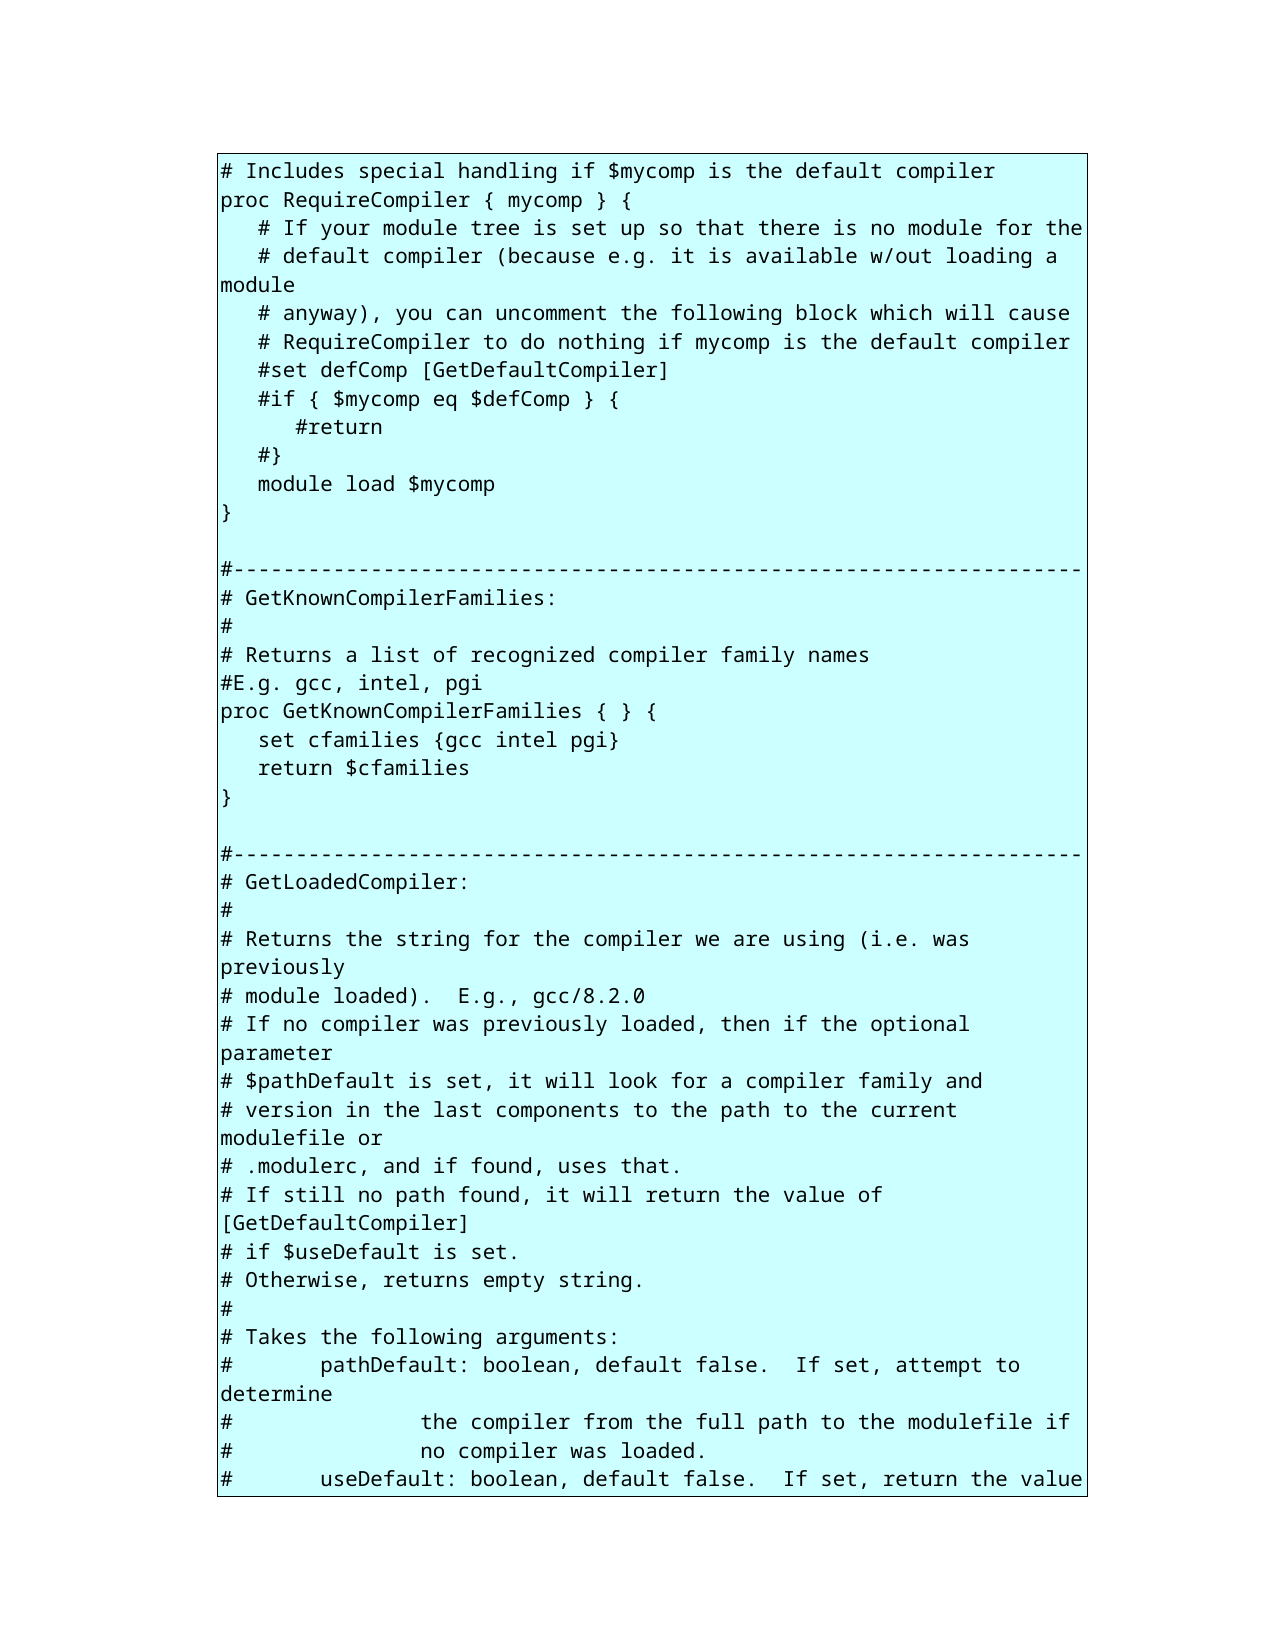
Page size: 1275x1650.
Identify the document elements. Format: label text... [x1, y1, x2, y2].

text # Includes special handling if $mycomp is the default compiler proc RequireCompiler { mycomp } { # If your module tree is set up so that there is no module for the # default compiler (because e.g. it is available w/out loading a module # anyway), you can uncomment the following block which will cause # RequireCompiler to do nothing if mycomp is the default compiler #set defComp [GetDefaultCompiler] #if { $mycomp eq $defComp } { #return #} module load $mycomp } #-------------------------------------------------------------------- # GetKnownCompilerFamilies: # # Returns a list of recognized compiler family names #E.g. gcc, intel, pgi proc GetKnownCompilerFamilies { } { set cfamilies {gcc intel pgi} return $cfamilies } #-------------------------------------------------------------------- # GetLoadedCompiler: # # Returns the string for the compiler we are using (i.e. was previously # module loaded). E.g., gcc/8.2.0 # If no compiler was previously loaded, then if the optional parameter # $pathDefault is set, it will look for a compiler family and # version in the last components to the path to the current modulefile or # .modulerc, and if found, uses that. # If still no path found, it will return the value of [GetDefaultCompiler] # if $useDefault is set. # Otherwise, returns empty string. # # Takes the following arguments: # pathDefault: boolean, default false. If set, attempt to determine # the compiler from the full path to the modulefile if # no compiler was loaded. # useDefault: boolean, default false. If set, return the value [218, 154, 1087, 1496]
